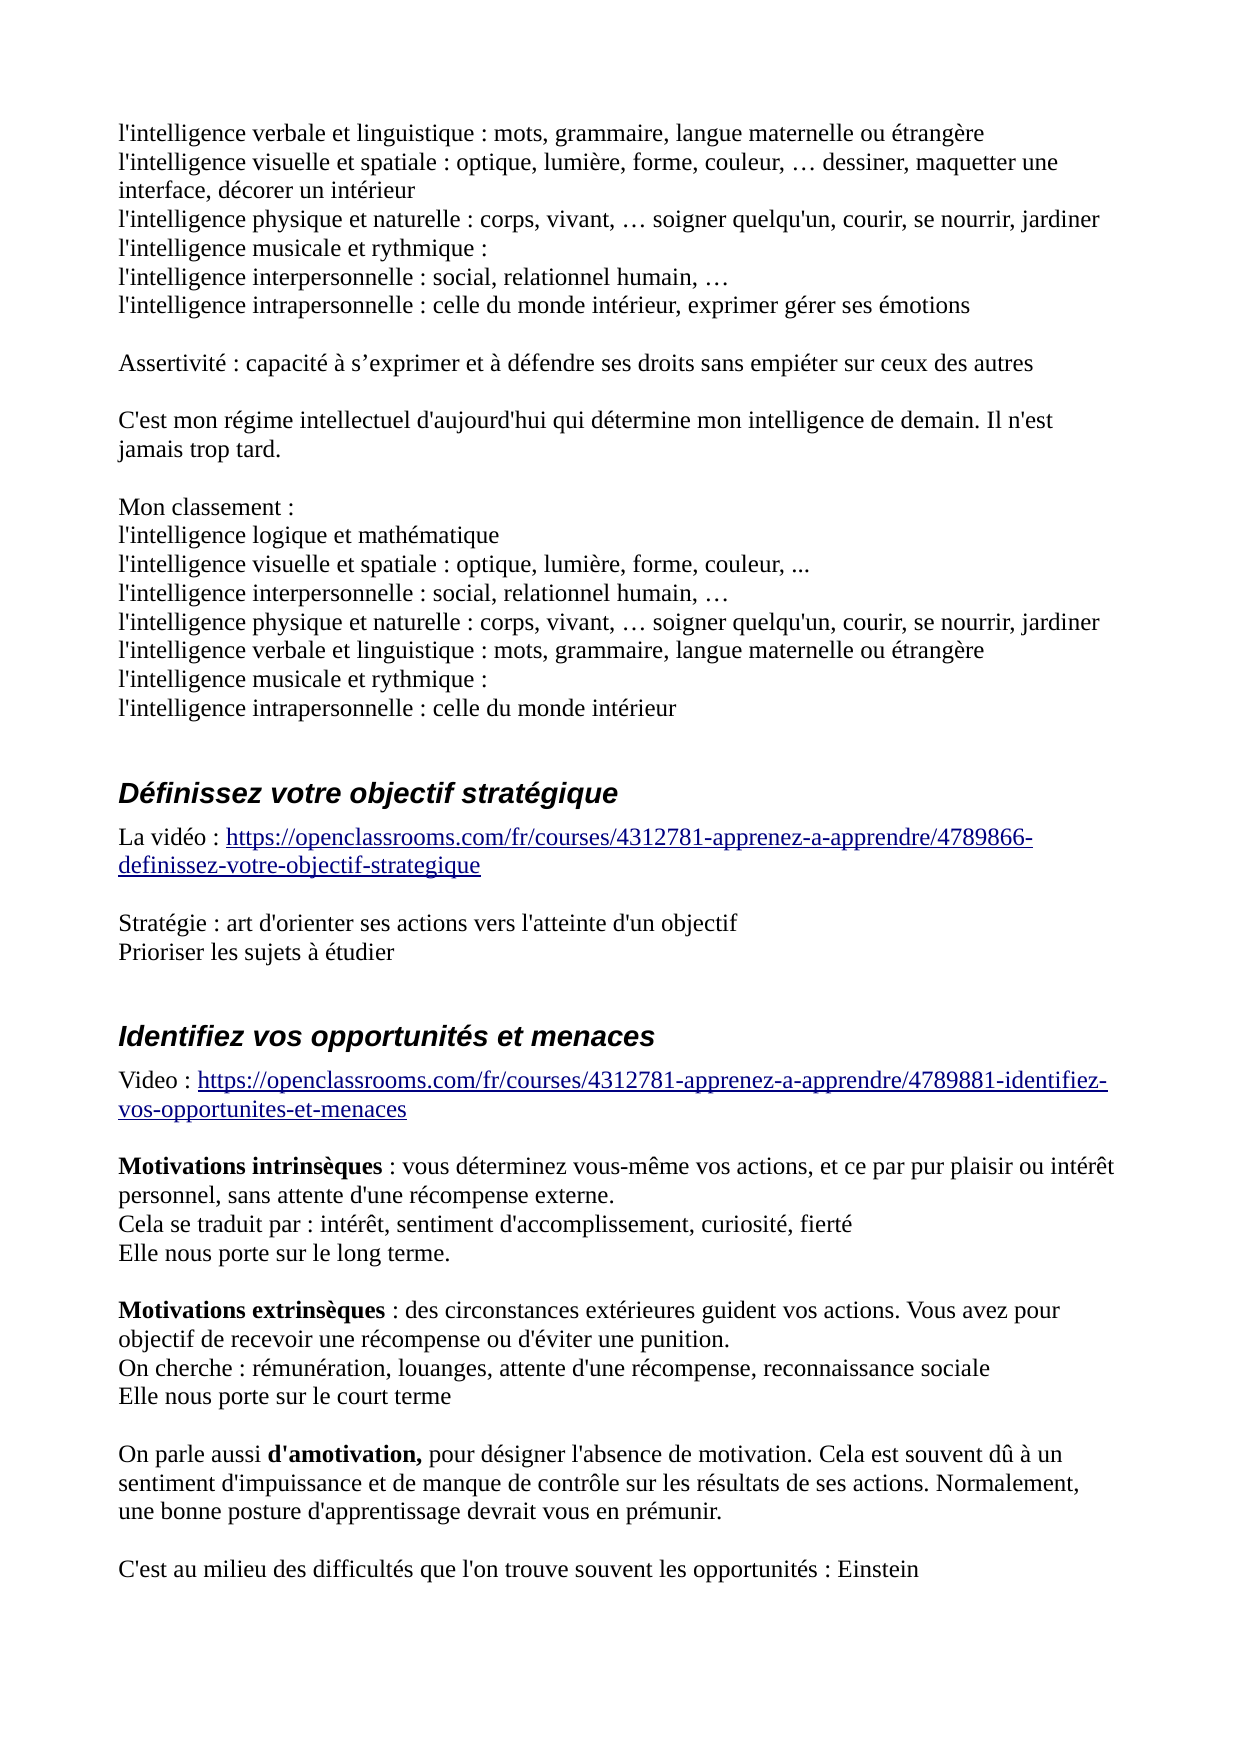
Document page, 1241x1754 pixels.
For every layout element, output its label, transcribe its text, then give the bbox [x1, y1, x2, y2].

text C'est mon régime intellectuel d'aujourd'hui qui détermine mon intelligence de demain. Il n'est jamais trop tard. [118, 406, 1122, 463]
text Video : https://openclassrooms.com/fr/courses/4312781-apprenez-a-apprendre/4789881-identifiez-vos-opportunites-et-menaces [118, 1065, 1122, 1123]
text l'intelligence intrapersonnelle : celle du monde intérieur, exprimer gérer ses émotions [118, 291, 1122, 319]
text Elle nous porte sur le long terme. [118, 1238, 1122, 1266]
text Motivations extrinsèques : des circonstances extérieures guident vos actions. Vous avez pour objectif de recevoir une récompense ou d'éviter une punition. [118, 1295, 1122, 1353]
text On parle aussi d'amotivation, pour désigner l'absence de motivation. Cela est souvent dû à un sentiment d'impuissance et de manque de contrôle sur les résultats de ses actions. Normalement, une bonne posture d'apprentissage devrait vous en prémunir. [118, 1439, 1122, 1525]
text Motivations intrinsèques : vous déterminez vous-même vos actions, et ce par pur plaisir ou intérêt personnel, sans attente d'une récompense externe. [118, 1151, 1122, 1209]
text l'intelligence musicale et rythmique : [118, 233, 1122, 262]
text l'intelligence verbale et linguistique : mots, grammaire, langue maternelle ou étrangère [118, 118, 1122, 147]
subtitle Identifiez vos opportunités et menaces [118, 1019, 1122, 1053]
text l'intelligence physique et naturelle : corps, vivant, … soigner quelqu'un, courir, se nourrir, jardiner [118, 204, 1122, 233]
text Prioriser les sujets à étudier [118, 937, 1122, 965]
text C'est au milieu des difficultés que l'on trouve souvent les opportunités : Einstein [118, 1554, 1122, 1583]
text l'intelligence visuelle et spatiale : optique, lumière, forme, couleur, ... [118, 549, 1122, 578]
text Elle nous porte sur le court terme [118, 1381, 1122, 1410]
text l'intelligence intrapersonnelle : celle du monde intérieur [118, 693, 1122, 722]
text Cela se traduit par : intérêt, sentiment d'accomplissement, curiosité, fierté [118, 1209, 1122, 1238]
text La vidéo : https://openclassrooms.com/fr/courses/4312781-apprenez-a-apprendre/4789866-definissez-votre-objectif-strategique [118, 822, 1122, 879]
text l'intelligence visuelle et spatiale : optique, lumière, forme, couleur, … dessiner, maquetter une interface, décorer un intérieur [118, 147, 1122, 204]
text l'intelligence physique et naturelle : corps, vivant, … soigner quelqu'un, courir, se nourrir, jardiner [118, 607, 1122, 636]
text Stratégie : art d'orienter ses actions vers l'atteinte d'un objectif [118, 908, 1122, 937]
text l'intelligence musicale et rythmique : [118, 664, 1122, 693]
text l'intelligence logique et mathématique [118, 521, 1122, 549]
text On cherche : rémunération, louanges, attente d'une récompense, reconnaissance sociale [118, 1353, 1122, 1381]
text l'intelligence interpersonnelle : social, relationnel humain, … [118, 578, 1122, 607]
text l'intelligence interpersonnelle : social, relationnel humain, … [118, 262, 1122, 291]
text Assertivité : capacité à s’exprimer et à défendre ses droits sans empiéter sur ceux des autres [118, 348, 1122, 377]
text Mon classement : [118, 492, 1122, 521]
subtitle Définissez votre objectif stratégique [118, 776, 1122, 809]
text l'intelligence verbale et linguistique : mots, grammaire, langue maternelle ou étrangère [118, 636, 1122, 664]
